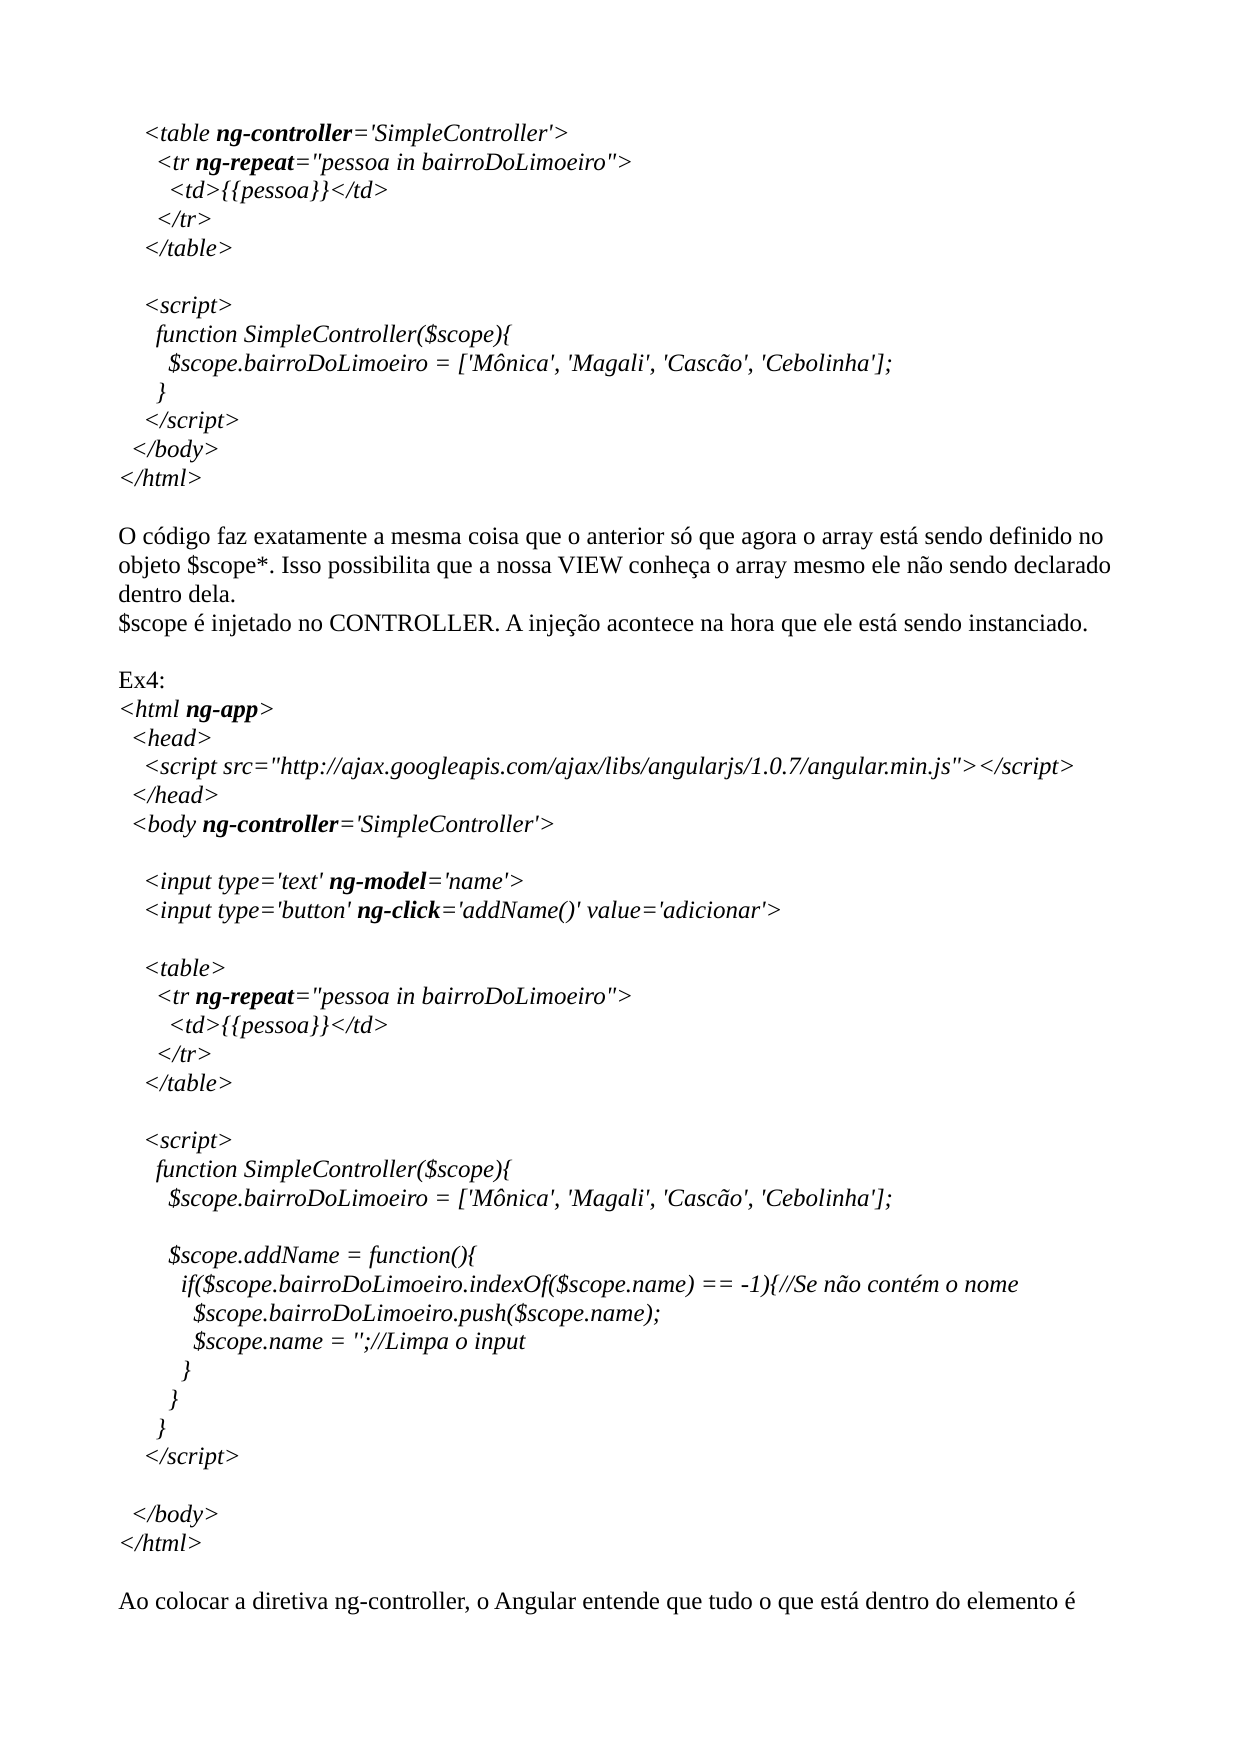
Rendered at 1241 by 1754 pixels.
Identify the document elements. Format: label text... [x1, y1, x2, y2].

text <td>{{pessoa}}</td> [118, 1010, 1122, 1039]
text $scope.bairroDoLimoeiro.push($scope.name); [118, 1298, 1122, 1326]
text <head> [118, 723, 1122, 751]
text $scope.name = '';//Limpa o input [118, 1326, 1122, 1355]
text <td>{{pessoa}}</td> [118, 176, 1122, 204]
text $scope é injetado no CONTROLLER. A injeção acontece na hora que ele está sendo instanciado. [118, 608, 1122, 636]
text </head> [118, 780, 1122, 809]
text <table ng-controller='SimpleController'> [118, 118, 1122, 147]
text } [118, 1413, 1122, 1441]
text <html ng-app> [118, 694, 1122, 723]
text </script> [118, 406, 1122, 434]
text Ao colocar a diretiva ng-controller, o Angular entende que tudo o que está dentro do elemento é [118, 1586, 1122, 1614]
text </table> [118, 233, 1122, 262]
text } [118, 1355, 1122, 1384]
text <script> [118, 291, 1122, 319]
text </script> [118, 1441, 1122, 1470]
text </tr> [118, 1039, 1122, 1068]
text <tr ng-repeat="pessoa in bairroDoLimoeiro"> [118, 147, 1122, 176]
text <input type='text' ng-model='name'> [118, 866, 1122, 895]
text function SimpleController($scope){ [118, 1154, 1122, 1183]
text $scope.addName = function(){ [118, 1240, 1122, 1269]
text O código faz exatamente a mesma coisa que o anterior só que agora o array está sendo definido no objeto $scope*. Isso possibilita que a nossa VIEW conheça o array mesmo ele não sendo declarado dentro dela. [118, 521, 1122, 608]
text </body> [118, 434, 1122, 463]
text } [118, 1384, 1122, 1413]
text </body> [118, 1499, 1122, 1528]
text <script src="http://ajax.googleapis.com/ajax/libs/angularjs/1.0.7/angular.min.js"></script> [118, 751, 1122, 780]
text </table> [118, 1068, 1122, 1096]
text </html> [118, 463, 1122, 492]
text <tr ng-repeat="pessoa in bairroDoLimoeiro"> [118, 981, 1122, 1010]
text </html> [118, 1528, 1122, 1556]
text <body ng-controller='SimpleController'> [118, 809, 1122, 838]
text </tr> [118, 204, 1122, 233]
text if($scope.bairroDoLimoeiro.indexOf($scope.name) == -1){//Se não contém o nome [118, 1269, 1122, 1298]
text $scope.bairroDoLimoeiro = ['Mônica', 'Magali', 'Cascão', 'Cebolinha']; [118, 1183, 1122, 1211]
text } [118, 377, 1122, 406]
text $scope.bairroDoLimoeiro = ['Mônica', 'Magali', 'Cascão', 'Cebolinha']; [118, 348, 1122, 377]
text <script> [118, 1125, 1122, 1154]
text Ex4: [118, 665, 1122, 694]
text <table> [118, 953, 1122, 981]
text function SimpleController($scope){ [118, 319, 1122, 348]
text <input type='button' ng-click='addName()' value='adicionar'> [118, 895, 1122, 924]
